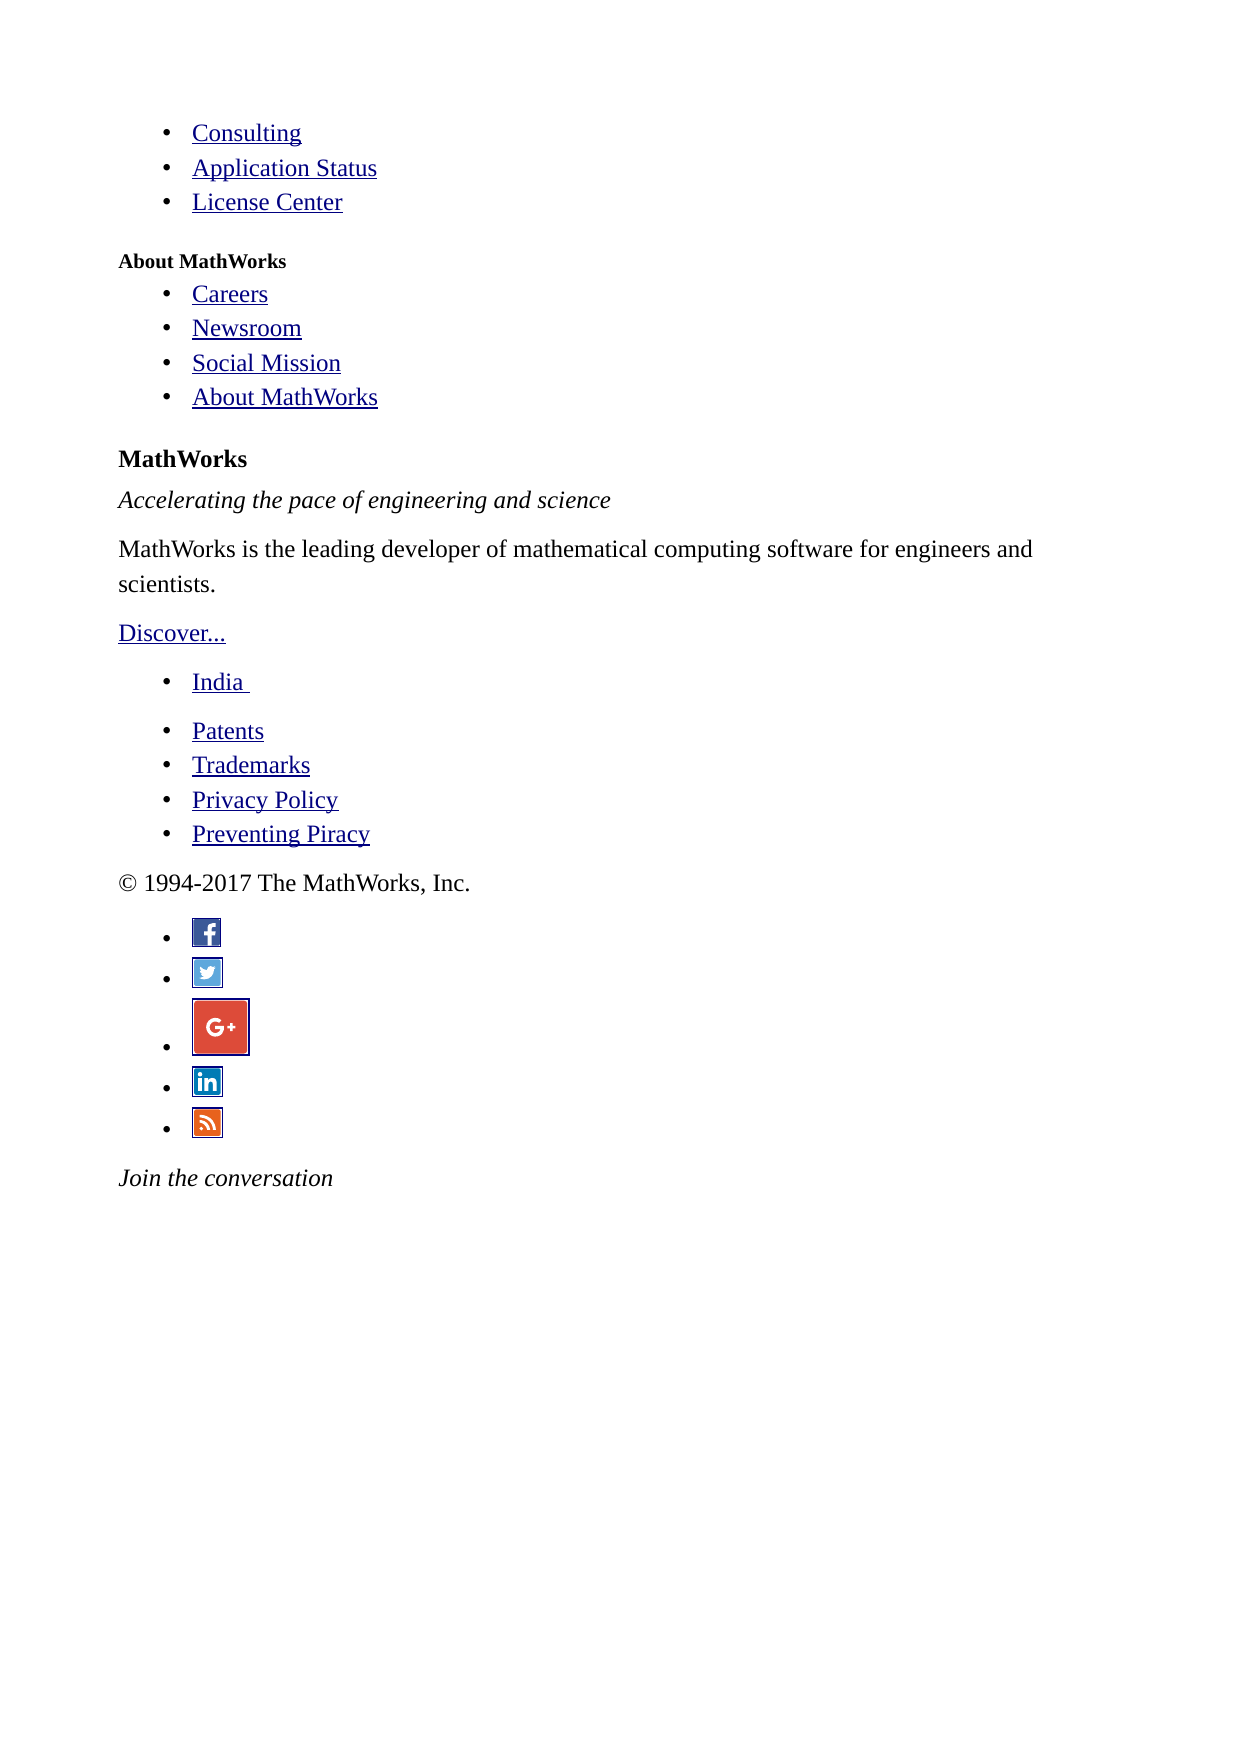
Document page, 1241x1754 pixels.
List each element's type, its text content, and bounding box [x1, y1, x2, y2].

list Trademarks [162, 750, 1122, 779]
list Consulting [162, 118, 1122, 147]
list Social Mission [162, 348, 1122, 377]
list India [162, 667, 1122, 696]
list License Center [162, 187, 1122, 216]
text Discover... [118, 618, 1122, 647]
text Accelerating the pace of engineering and science [118, 485, 1122, 514]
subtitle MathWorks [118, 444, 1122, 473]
list Application Status [162, 153, 1122, 181]
list Preventing Piracy [162, 819, 1122, 848]
list Patents [162, 716, 1122, 745]
list About MathWorks [162, 382, 1122, 411]
text MathWorks is the leading developer of mathematical computing software for engineers and scientists. [118, 534, 1122, 597]
list Careers [162, 279, 1122, 308]
list Privacy Policy [162, 785, 1122, 814]
text © 1994-2017 The MathWorks, Inc. [118, 868, 1122, 897]
subtitle About MathWorks [118, 249, 1122, 273]
list Newsroom [162, 313, 1122, 342]
text Join the conversation [118, 1163, 1122, 1192]
